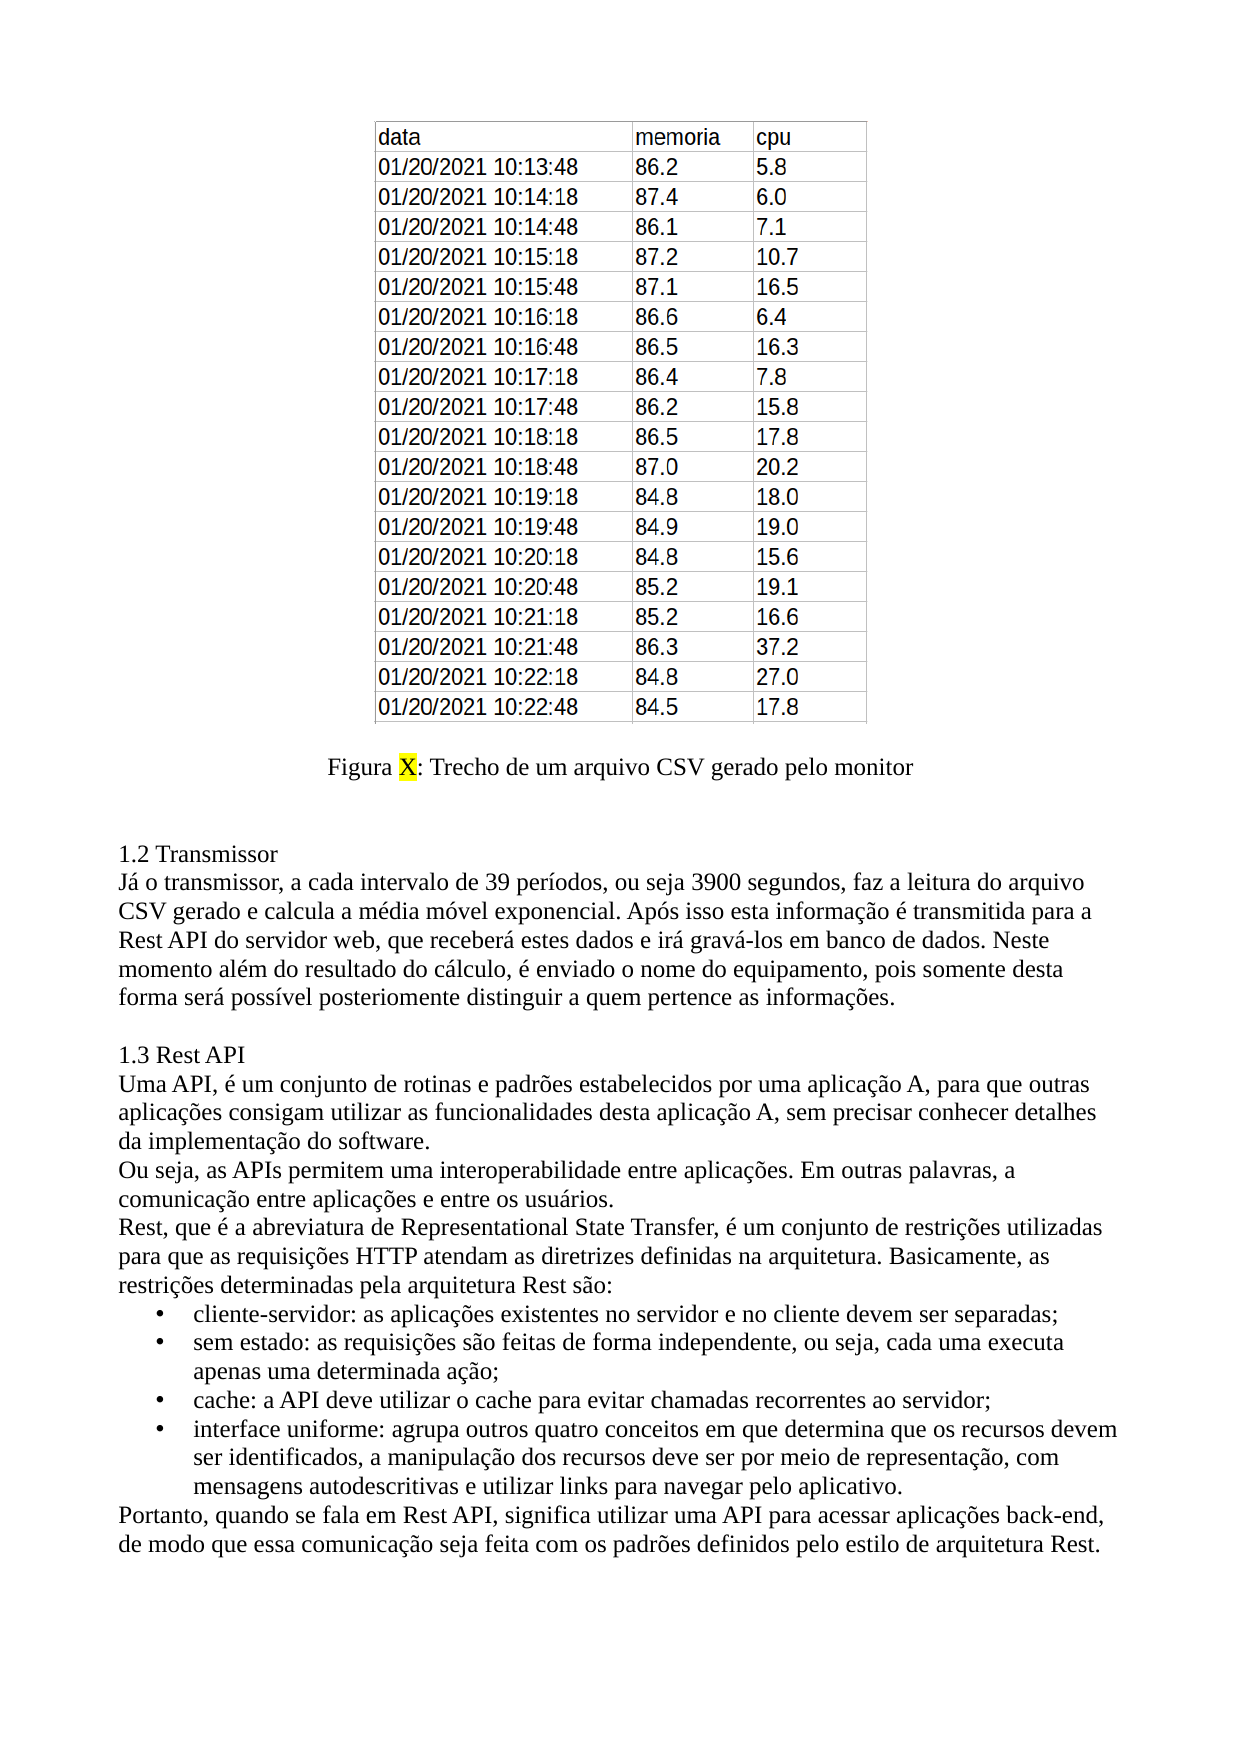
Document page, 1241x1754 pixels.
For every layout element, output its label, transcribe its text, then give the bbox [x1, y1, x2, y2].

text 1.3 Rest API [118, 1040, 1122, 1069]
text Já o transmissor, a cada intervalo de 39 períodos, ou seja 3900 segundos, faz a leitura do arquivo CSV gerado e calcula a média móvel exponencial. Após isso esta informação é transmitida para a Rest API do servidor web, que receberá estes dados e irá gravá-los em banco de dados. Neste momento além do resultado do cálculo, é enviado o nome do equipamento, pois somente desta forma será possível posteriomente distinguir a quem pertence as informações. [118, 867, 1122, 1011]
list sem estado: as requisições são feitas de forma independente, ou seja, cada uma executa apenas uma determinada ação; [156, 1327, 1122, 1385]
text Uma API, é um conjunto de rotinas e padrões estabelecidos por uma aplicação A, para que outras aplicações consigam utilizar as funcionalidades desta aplicação A, sem precisar conhecer detalhes da implementação do software. [118, 1069, 1122, 1155]
list interface uniforme: agrupa outros quatro conceitos em que determina que os recursos devem ser identificados, a manipulação dos recursos deve ser por meio de representação, com mensagens autodescritivas e utilizar links para navegar pelo aplicativo. [156, 1414, 1122, 1500]
text Ou seja, as APIs permitem uma interoperabilidade entre aplicações. Em outras palavras, a comunicação entre aplicações e entre os usuários. [118, 1155, 1122, 1212]
list cliente-servidor: as aplicações existentes no servidor e no cliente devem ser separadas; [156, 1299, 1122, 1327]
text Rest, que é a abreviatura de Representational State Transfer, é um conjunto de restrições utilizadas para que as requisições HTTP atendam as diretrizes definidas na arquitetura. Basicamente, as restrições determinadas pela arquitetura Rest são: [118, 1212, 1122, 1299]
text Figura X: Trecho de um arquivo CSV gerado pelo monitor [118, 752, 1122, 781]
picture [374, 121, 868, 724]
text Portanto, quando se fala em Rest API, significa utilizar uma API para acessar aplicações back-end, de modo que essa comunicação seja feita com os padrões definidos pelo estilo de arquitetura Rest. [118, 1500, 1122, 1557]
text 1.2 Transmissor [118, 839, 1122, 867]
list cache: a API deve utilizar o cache para evitar chamadas recorrentes ao servidor; [156, 1385, 1122, 1414]
